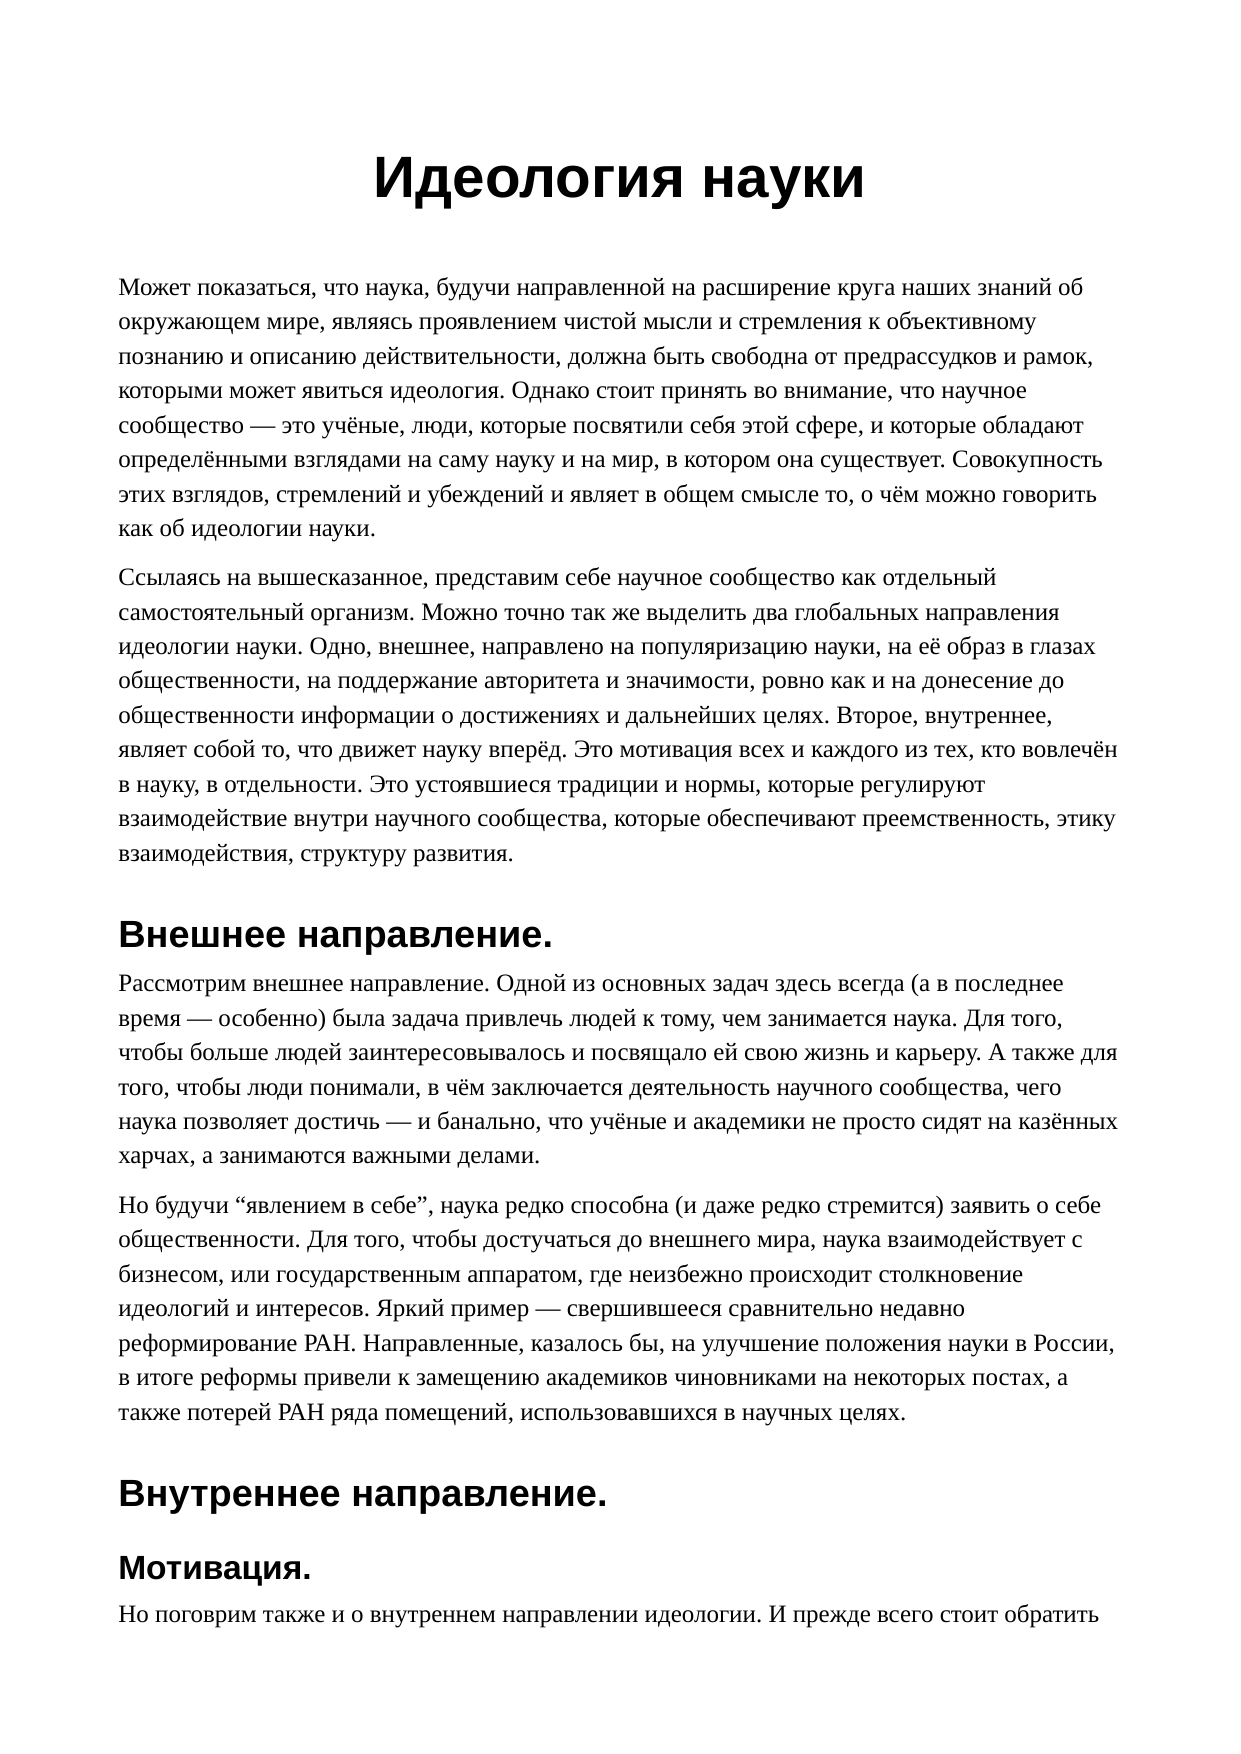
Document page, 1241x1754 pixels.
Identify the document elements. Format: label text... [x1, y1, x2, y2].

subtitle Мотивация. [118, 1548, 1122, 1586]
subtitle Внешнее направление. [118, 912, 1122, 956]
subtitle Внутреннее направление. [118, 1471, 1122, 1514]
text Но будучи “явлением в себе”, наука редко способна (и даже редко стремится) заявить о себе общественности. Для того, чтобы достучаться до внешнего мира, наука взаимодействует с бизнесом, или государственным аппаратом, где неизбежно происходит столкновение идеологий и интересов. Яркий пример — свершившееся сравнительно недавно реформирование РАН. Направленные, казалось бы, на улучшение положения науки в России, в итоге реформы привели к замещению академиков чиновниками на некоторых постах, а также потерей РАН ряда помещений, использовавшихся в научных целях. [118, 1190, 1122, 1425]
text Но поговрим также и о внутреннем направлении идеологии. И прежде всего стоит обратить [118, 1599, 1122, 1627]
text Рассмотрим внешнее направление. Одной из основных задач здесь всегда (а в последнее время — особенно) была задача привлечь людей к тому, чем занимается наука. Для того, чтобы больше людей заинтересовывалось и посвящало ей свою жизнь и карьеру. А также для того, чтобы люди понимали, в чём заключается деятельность научного сообщества, чего наука позволяет достичь — и банально, что учёные и академики не просто сидят на казённых харчах, а занимаются важными делами. [118, 968, 1122, 1169]
title Идеология науки [118, 143, 1122, 210]
text Может показаться, что наука, будучи направленной на расширение круга наших знаний об окружающем мире, являясь проявлением чистой мысли и стремления к объективному познанию и описанию действительности, должна быть свободна от предрассудков и рамок, которыми может явиться идеология. Однако стоит принять во внимание, что научное сообщество — это учёные, люди, которые посвятили себя этой сфере, и которые обладают определёнными взглядами на саму науку и на мир, в котором она существует. Совокупность этих взглядов, стремлений и убеждений и являет в общем смысле то, о чём можно говорить как об идеологии науки. [118, 272, 1122, 542]
text Ссылаясь на вышесказанное, представим себе научное сообщество как отдельный самостоятельный организм. Можно точно так же выделить два глобальных направления идеологии науки. Одно, внешнее, направлено на популяризацию науки, на её образ в глазах общественности, на поддержание авторитета и значимости, ровно как и на донесение до общественности информации о достижениях и дальнейших целях. Второе, внутреннее, являет собой то, что движет науку вперёд. Это мотивация всех и каждого из тех, кто вовлечён в науку, в отдельности. Это устоявшиеся традиции и нормы, которые регулируют взаимодействие внутри научного сообщества, которые обеспечивают преемственность, этику взаимодействия, структуру развития. [118, 562, 1122, 867]
